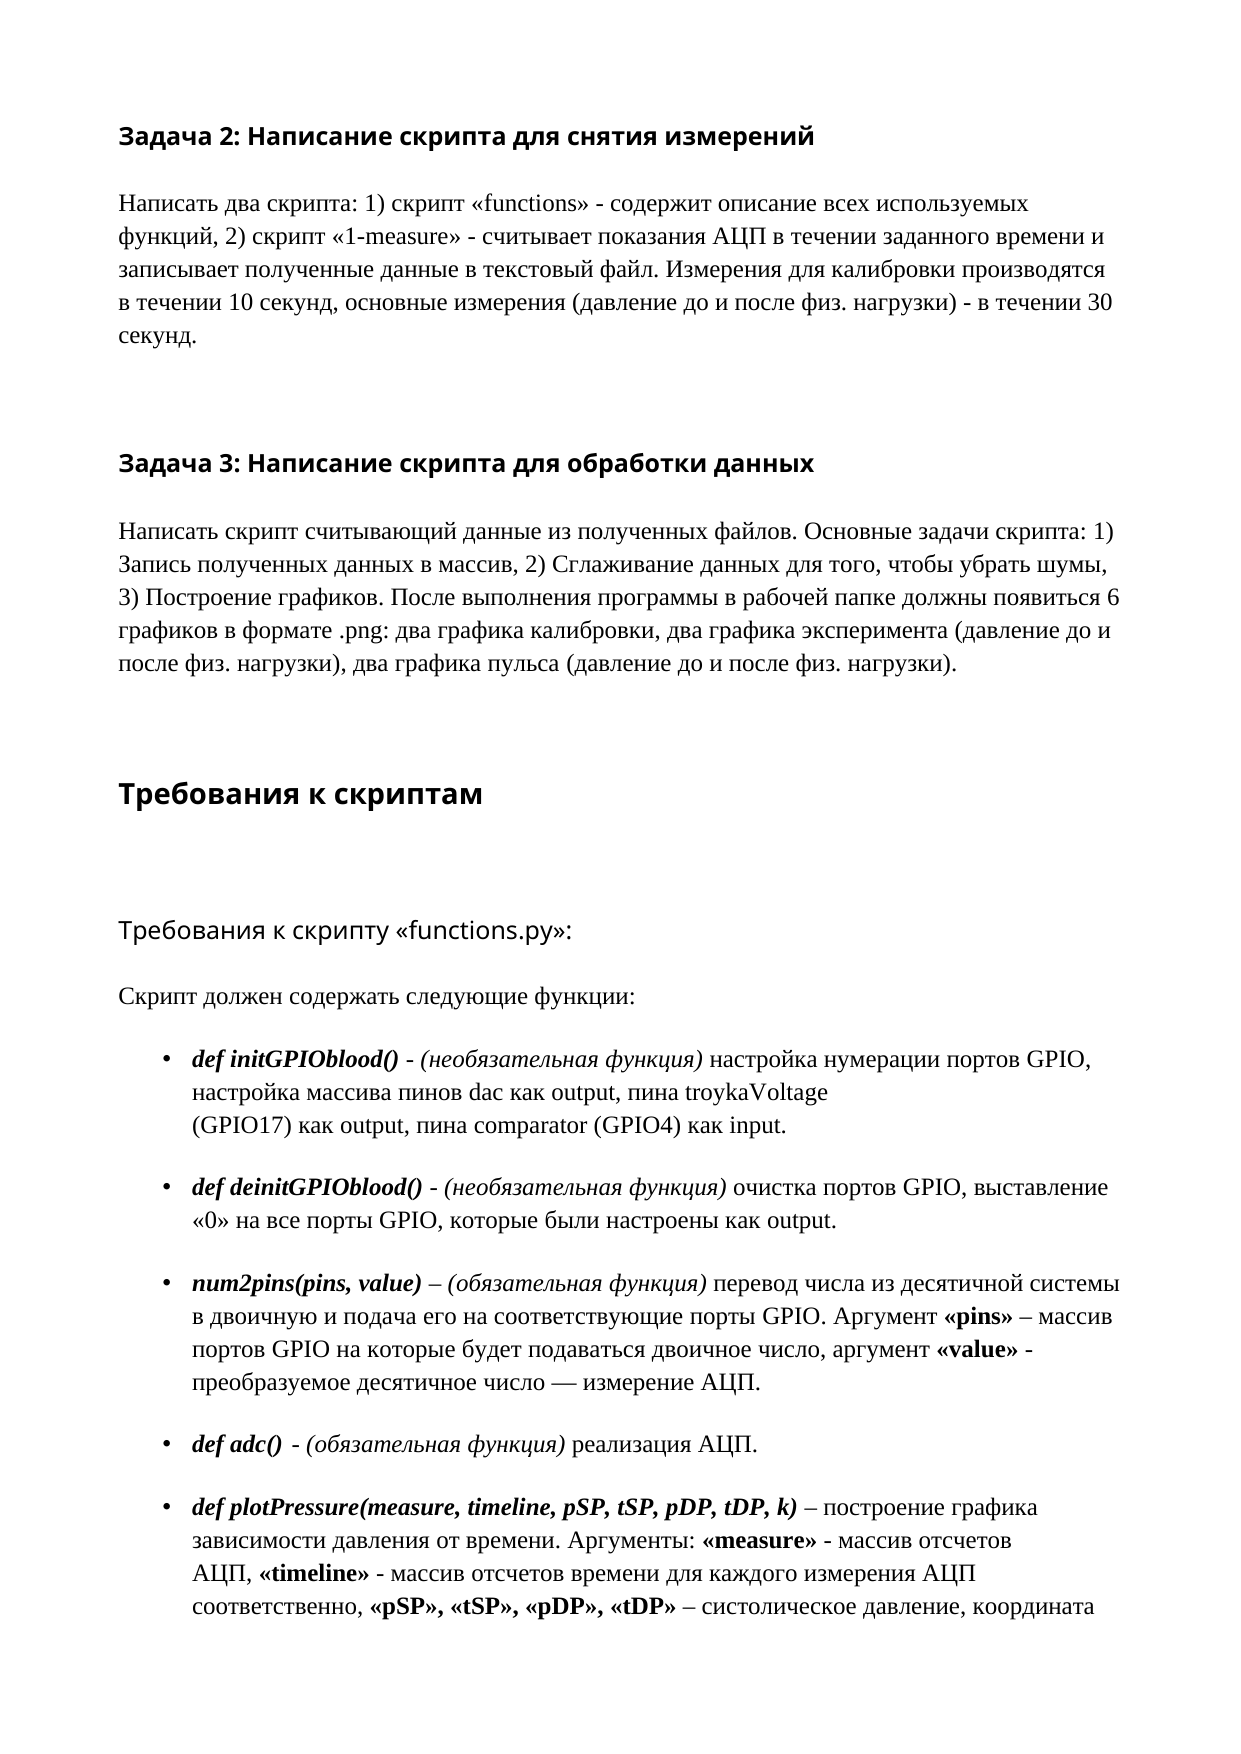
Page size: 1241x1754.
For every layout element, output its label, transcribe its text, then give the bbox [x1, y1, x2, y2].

list num2pins(pins, value) – (обязательная функция) перевод числа из десятичной системы в двоичную и подача его на соответствующие порты GPIO. Аргумент «pins» – массив портов GPIO на которые будет подаваться двоичное число, аргумент «value» - преобразуемое десятичное число — измерение АЦП. [162, 1268, 1122, 1396]
text Написать скрипт считывающий данные из полученных файлов. Основные задачи скрипта: 1) Запись полученных данных в массив, 2) Сглаживание данных для того, чтобы убрать шумы, 3) Построение графиков. После выполнения программы в рабочей папке должны появиться 6 графиков в формате .png: два графика калибровки, два графика эксперимента (давление до и после физ. нагрузки), два графика пульса (давление до и после физ. нагрузки). [118, 516, 1122, 677]
subtitle Задача 2: Написание скрипта для снятия измерений [118, 118, 1122, 152]
text Написать два скрипта: 1) скрипт «functions» - содержит описание всех используемых функций, 2) скрипт «1-measure» - считывает показания АЦП в течении заданного времени и записывает полученные данные в текстовый файл. Измерения для калибровки производятся в течении 10 секунд, основные измерения (давление до и после физ. нагрузки) - в течении 30 секунд. [118, 188, 1122, 349]
text Скрипт должен содержать следующие функции: [118, 981, 1122, 1010]
list def plotPressure(measure, timeline, pSP, tSP, pDP, tDP, k) – построение графика зависимости давления от времени. Аргументы: «measure» - массив отсчетов АЦП, «timeline» - массив отсчетов времени для каждого измерения АЦП соответственно, «pSP», «tSP», «pDP», «tDP» – систолическое давление, координата [162, 1492, 1122, 1619]
text Требования к скрипту «functions.py»: [118, 912, 1122, 947]
list def initGPIOblood() - (необязательная функция) настройка нумерации портов GPIO, настройка массива пинов dac как output, пина troykaVoltage (GPIO17) как output, пина comparator (GPIO4) как input. [162, 1044, 1122, 1138]
subtitle Требования к скриптам [118, 773, 1122, 813]
list def adc() - (обязательная функция) реализация АЦП. [162, 1429, 1122, 1458]
subtitle Задача 3: Написание скрипта для обработки данных [118, 446, 1122, 479]
list def deinitGPIOblood() - (необязательная функция) очистка портов GPIO, выставление «0» на все порты GPIO, которые были настроены как output. [162, 1172, 1122, 1234]
